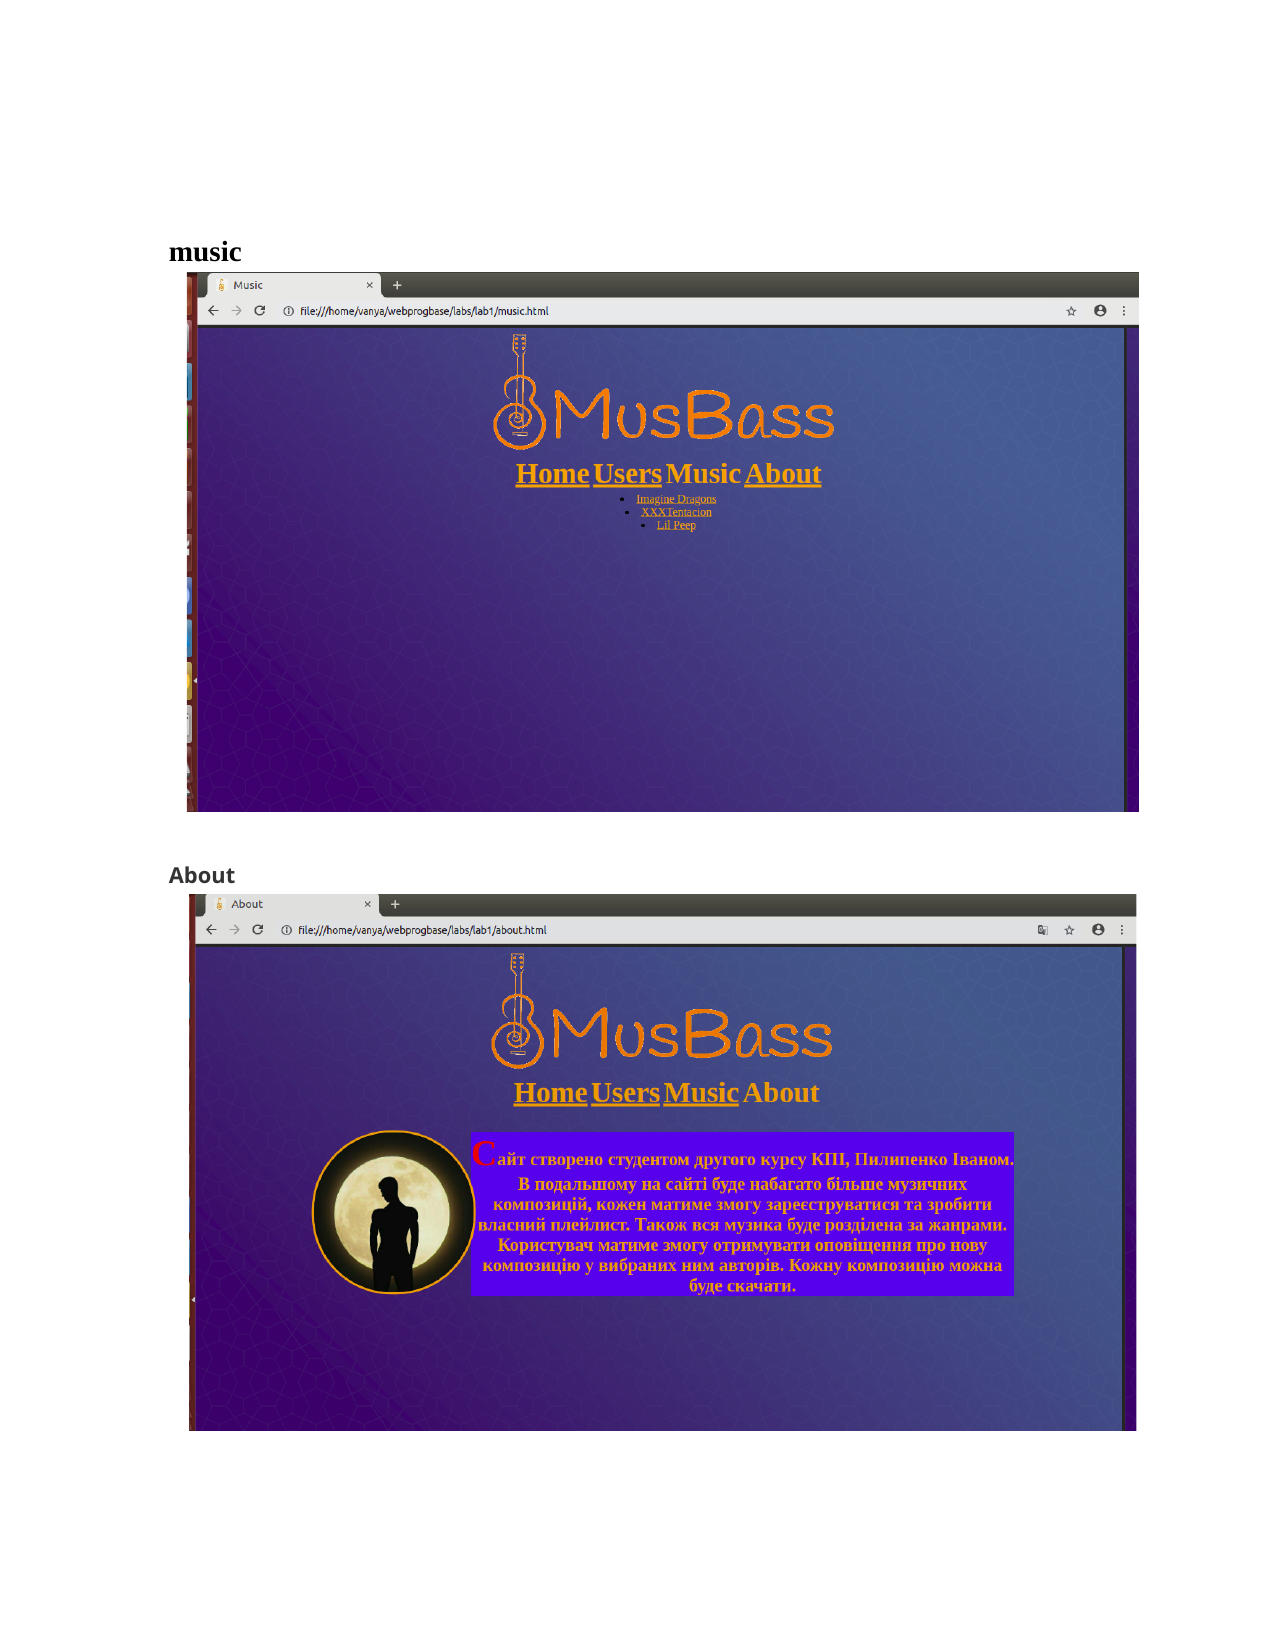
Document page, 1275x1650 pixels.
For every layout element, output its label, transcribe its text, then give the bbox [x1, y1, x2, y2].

text About [169, 860, 1157, 890]
picture [189, 894, 1137, 1431]
text music [169, 234, 1157, 267]
picture [186, 272, 1139, 812]
